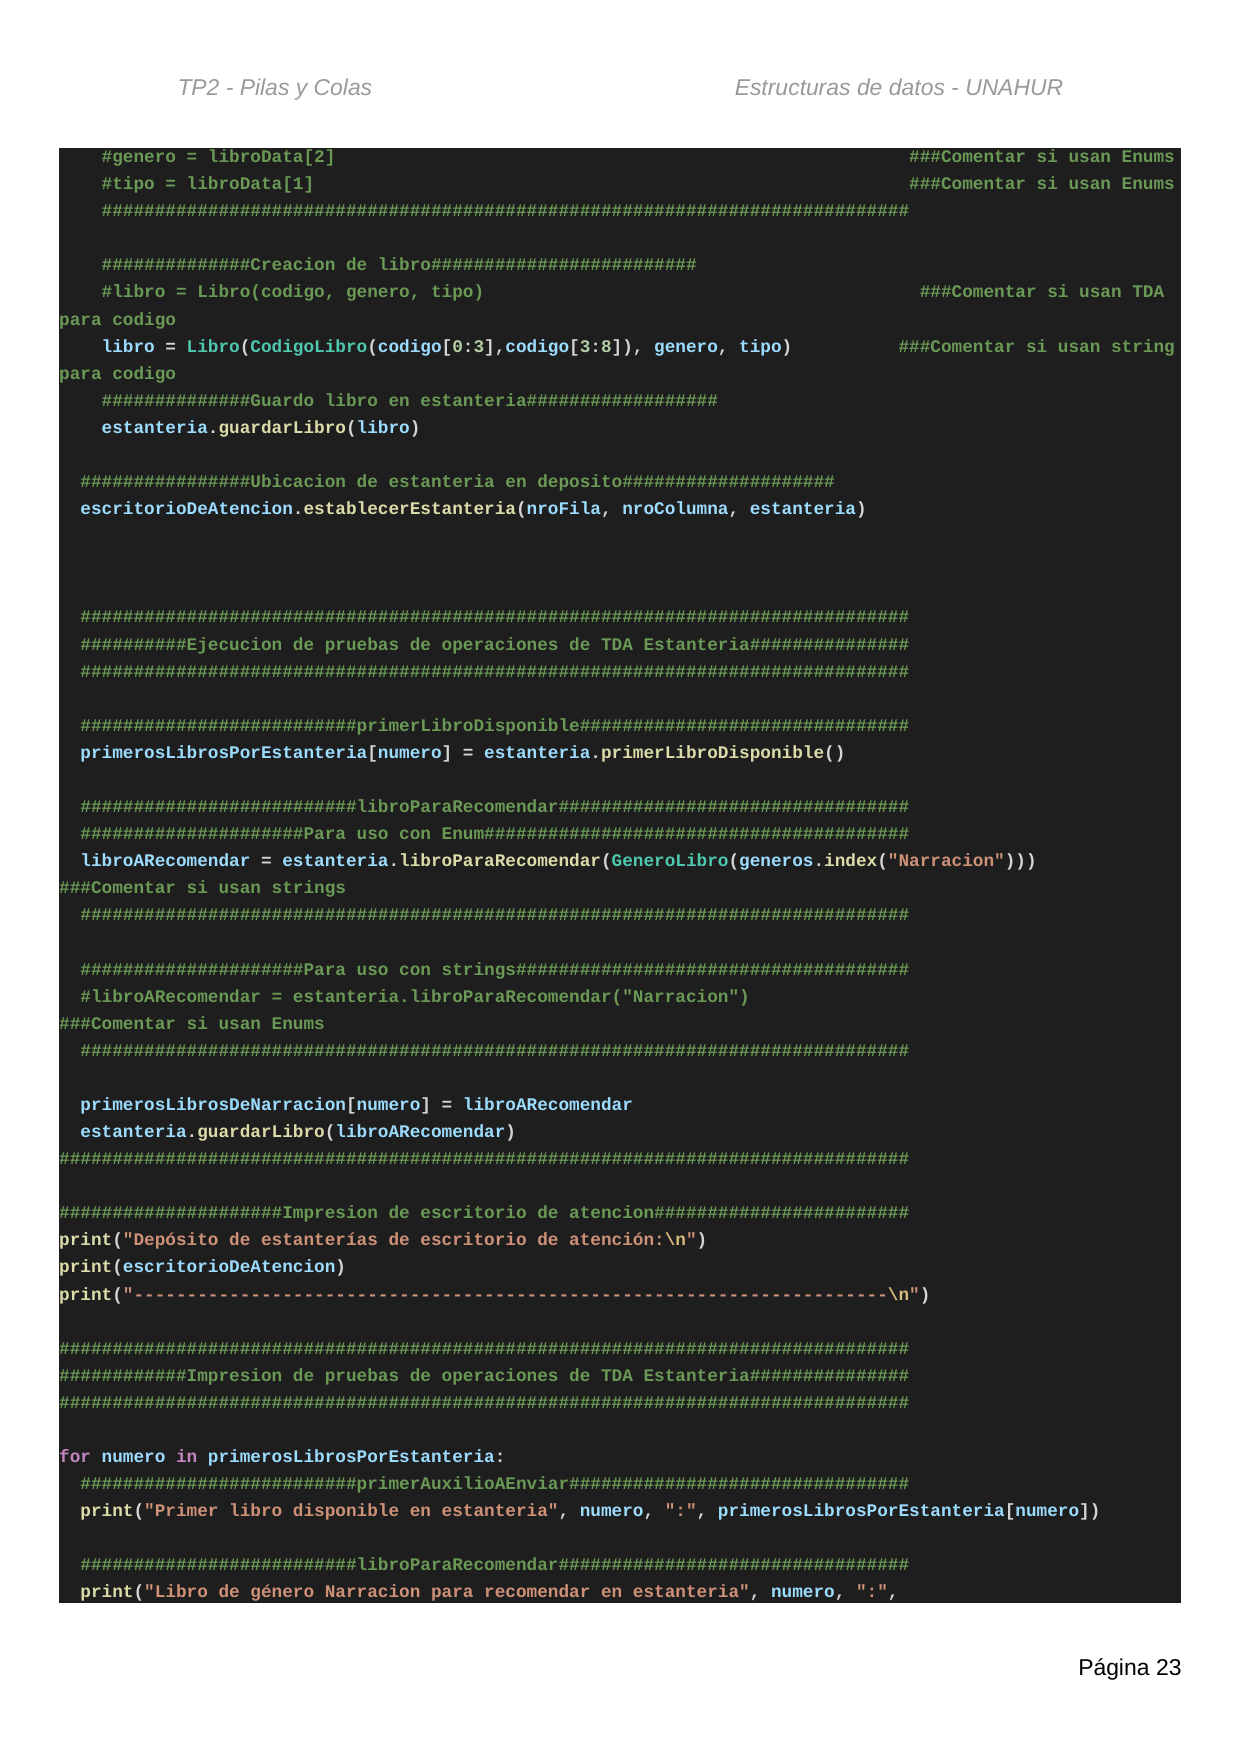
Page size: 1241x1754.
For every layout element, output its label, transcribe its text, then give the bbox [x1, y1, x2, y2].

text ################################################################################ [59, 1393, 1181, 1413]
text print("-----------------------------------------------------------------------\n") [59, 1285, 1181, 1305]
text print(escritorioDeAtencion) [59, 1258, 1181, 1278]
text ##############Guardo libro en estanteria################## [59, 391, 1181, 411]
text escritorioDeAtencion.establecerEstanteria(nroFila, nroColumna, estanteria) [59, 500, 1181, 520]
text estanteria.guardarLibro(libroARecomendar) [59, 1123, 1181, 1143]
text ############################################################################ [59, 202, 1181, 222]
text #tipo = libroData[1] ###Comentar si usan Enums [59, 175, 1181, 195]
text #genero = libroData[2] ###Comentar si usan Enums [59, 148, 1181, 168]
text ##########################primerLibroDisponible############################### [59, 716, 1181, 736]
text ############################################################################## [59, 906, 1181, 926]
text ################Ubicacion de estanteria en deposito#################### [59, 473, 1181, 493]
text print("Depósito de estanterías de escritorio de atención:\n") [59, 1231, 1181, 1251]
text ##########Ejecucion de pruebas de operaciones de TDA Estanteria############### [59, 635, 1181, 655]
text print("Libro de género Narracion para recomendar en estanteria", numero, ":", [59, 1583, 1181, 1603]
text #####################Para uso con Enum######################################## [59, 825, 1181, 845]
text #####################Impresion de escritorio de atencion######################## [59, 1204, 1181, 1224]
text primerosLibrosPorEstanteria[numero] = estanteria.primerLibroDisponible() [59, 743, 1181, 763]
text libroARecomendar = estanteria.libroParaRecomendar(GeneroLibro(generos.index("Narracion"))) ###Comentar si usan strings [59, 852, 1181, 899]
text print("Primer libro disponible en estanteria", numero, ":", primerosLibrosPorEstanteria[numero]) [59, 1502, 1181, 1522]
text ################################################################################ [59, 1150, 1181, 1170]
text #libroARecomendar = estanteria.libroParaRecomendar("Narracion") ###Comentar si usan Enums [59, 987, 1181, 1034]
text libro = Libro(CodigoLibro(codigo[0:3],codigo[3:8]), genero, tipo) ###Comentar si usan string para codigo [59, 337, 1181, 384]
text for numero in primerosLibrosPorEstanteria: [59, 1448, 1181, 1468]
text primerosLibrosDeNarracion[numero] = libroARecomendar [59, 1096, 1181, 1116]
text ############Impresion de pruebas de operaciones de TDA Estanteria############### [59, 1366, 1181, 1386]
text ##############Creacion de libro######################### [59, 256, 1181, 276]
text ############################################################################## [59, 662, 1181, 682]
text #####################Para uso con strings##################################### [59, 960, 1181, 980]
text ################################################################################ [59, 1339, 1181, 1359]
text #libro = Libro(codigo, genero, tipo) ###Comentar si usan TDA para codigo [59, 283, 1181, 330]
text ##########################primerAuxilioAEnviar################################ [59, 1475, 1181, 1495]
text ############################################################################## [59, 608, 1181, 628]
text ############################################################################## [59, 1041, 1181, 1061]
text ##########################libroParaRecomendar################################# [59, 798, 1181, 818]
text ##########################libroParaRecomendar################################# [59, 1556, 1181, 1576]
text estanteria.guardarLibro(libro) [59, 418, 1181, 438]
